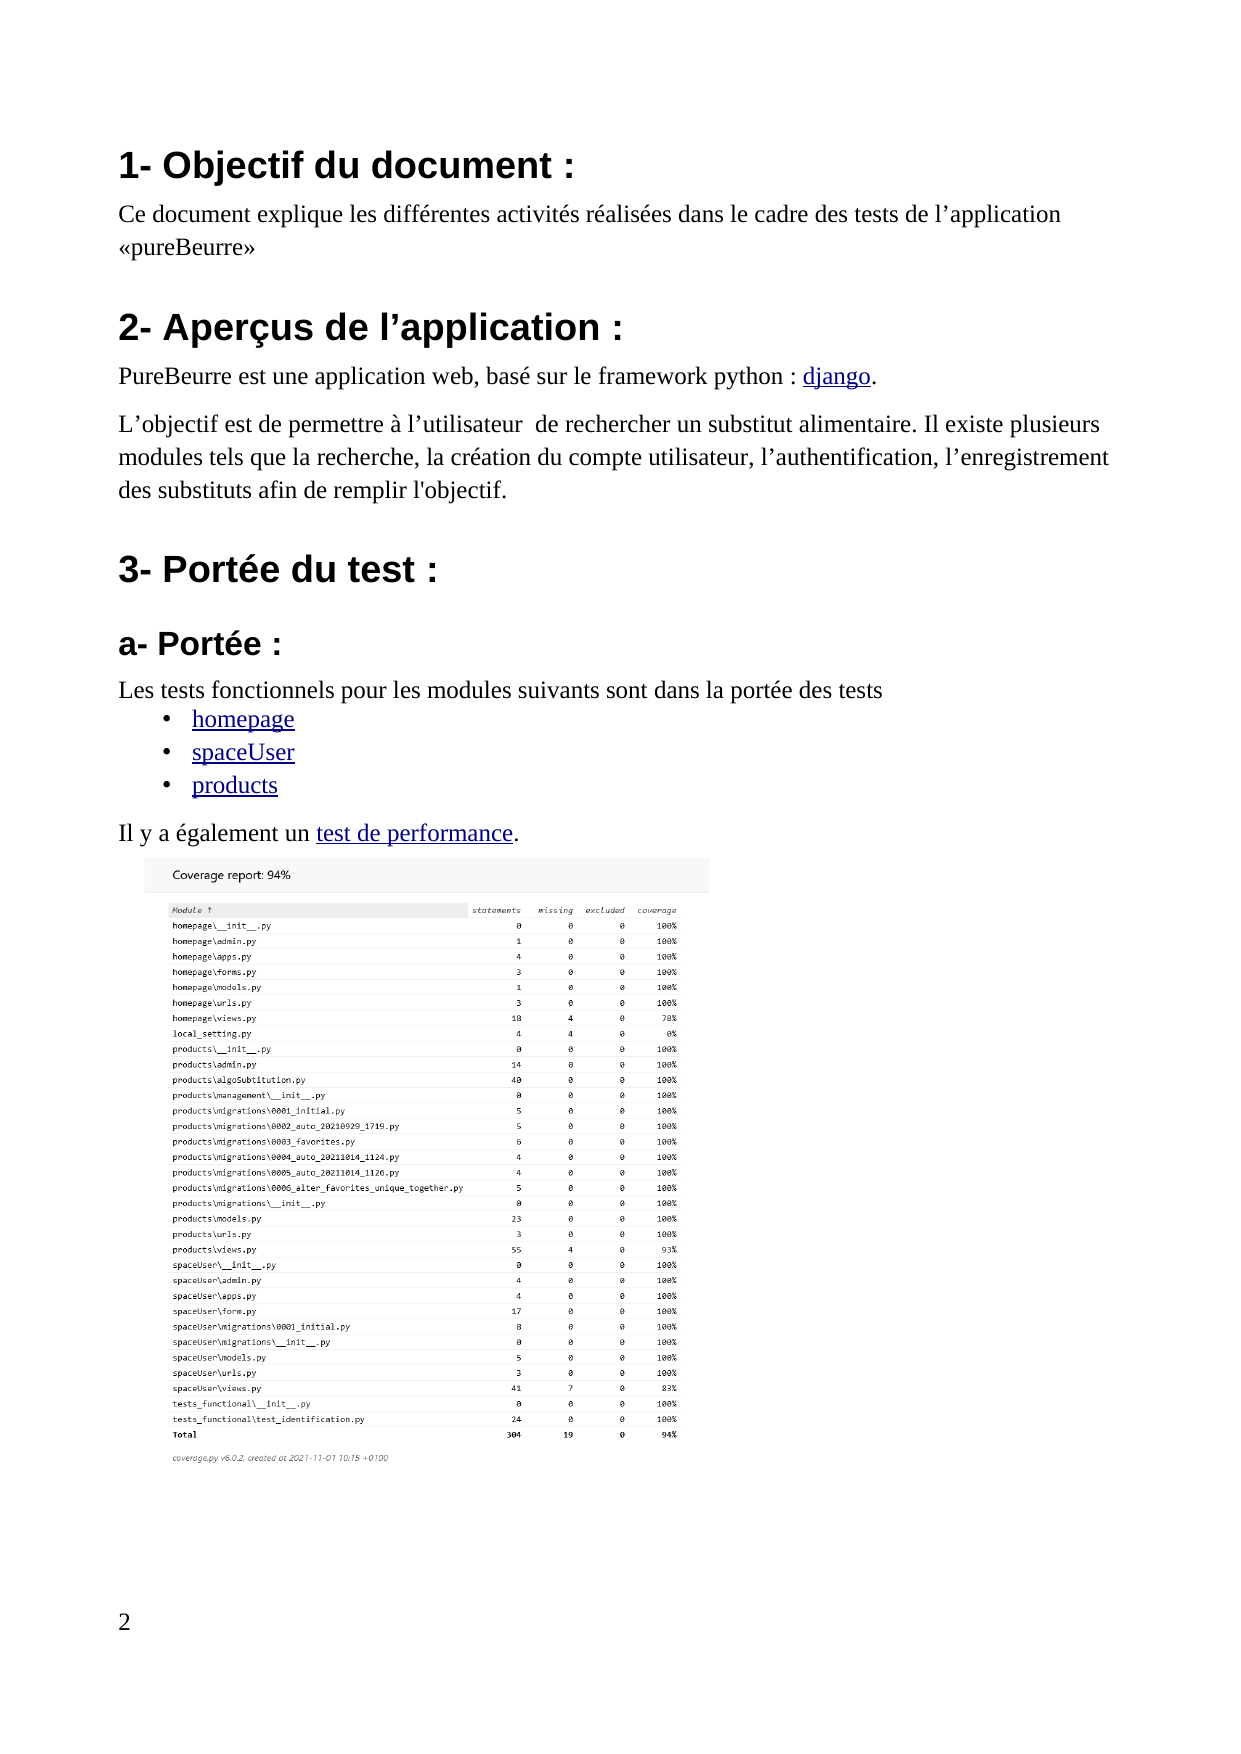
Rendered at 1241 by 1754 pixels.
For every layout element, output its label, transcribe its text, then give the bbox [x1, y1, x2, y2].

list spaceUser [162, 737, 1122, 766]
subtitle 1- Objectif du document : [118, 143, 1122, 187]
subtitle a- Portée : [118, 624, 1122, 663]
subtitle 2- Aperçus de l’application : [118, 305, 1122, 348]
text Il y a également un test de performance. [118, 818, 1122, 847]
text Ce document explique les différentes activités réalisées dans le cadre des tests de l’application «pureBeurre» [118, 199, 1122, 261]
list homepage [162, 704, 1122, 733]
picture [144, 858, 709, 1468]
text Les tests fonctionnels pour les modules suivants sont dans la portée des tests [118, 675, 1122, 704]
list products [162, 770, 1122, 799]
text PureBeurre est une application web, basé sur le framework python : django. [118, 361, 1122, 390]
subtitle 3- Portée du test : [118, 547, 1122, 591]
text L’objectif est de permettre à l’utilisateur de rechercher un substitut alimentaire. Il existe plusieurs modules tels que la recherche, la création du compte utilisateur, l’authentification, l’enregistrement des substituts afin de remplir l'objectif. [118, 409, 1122, 503]
